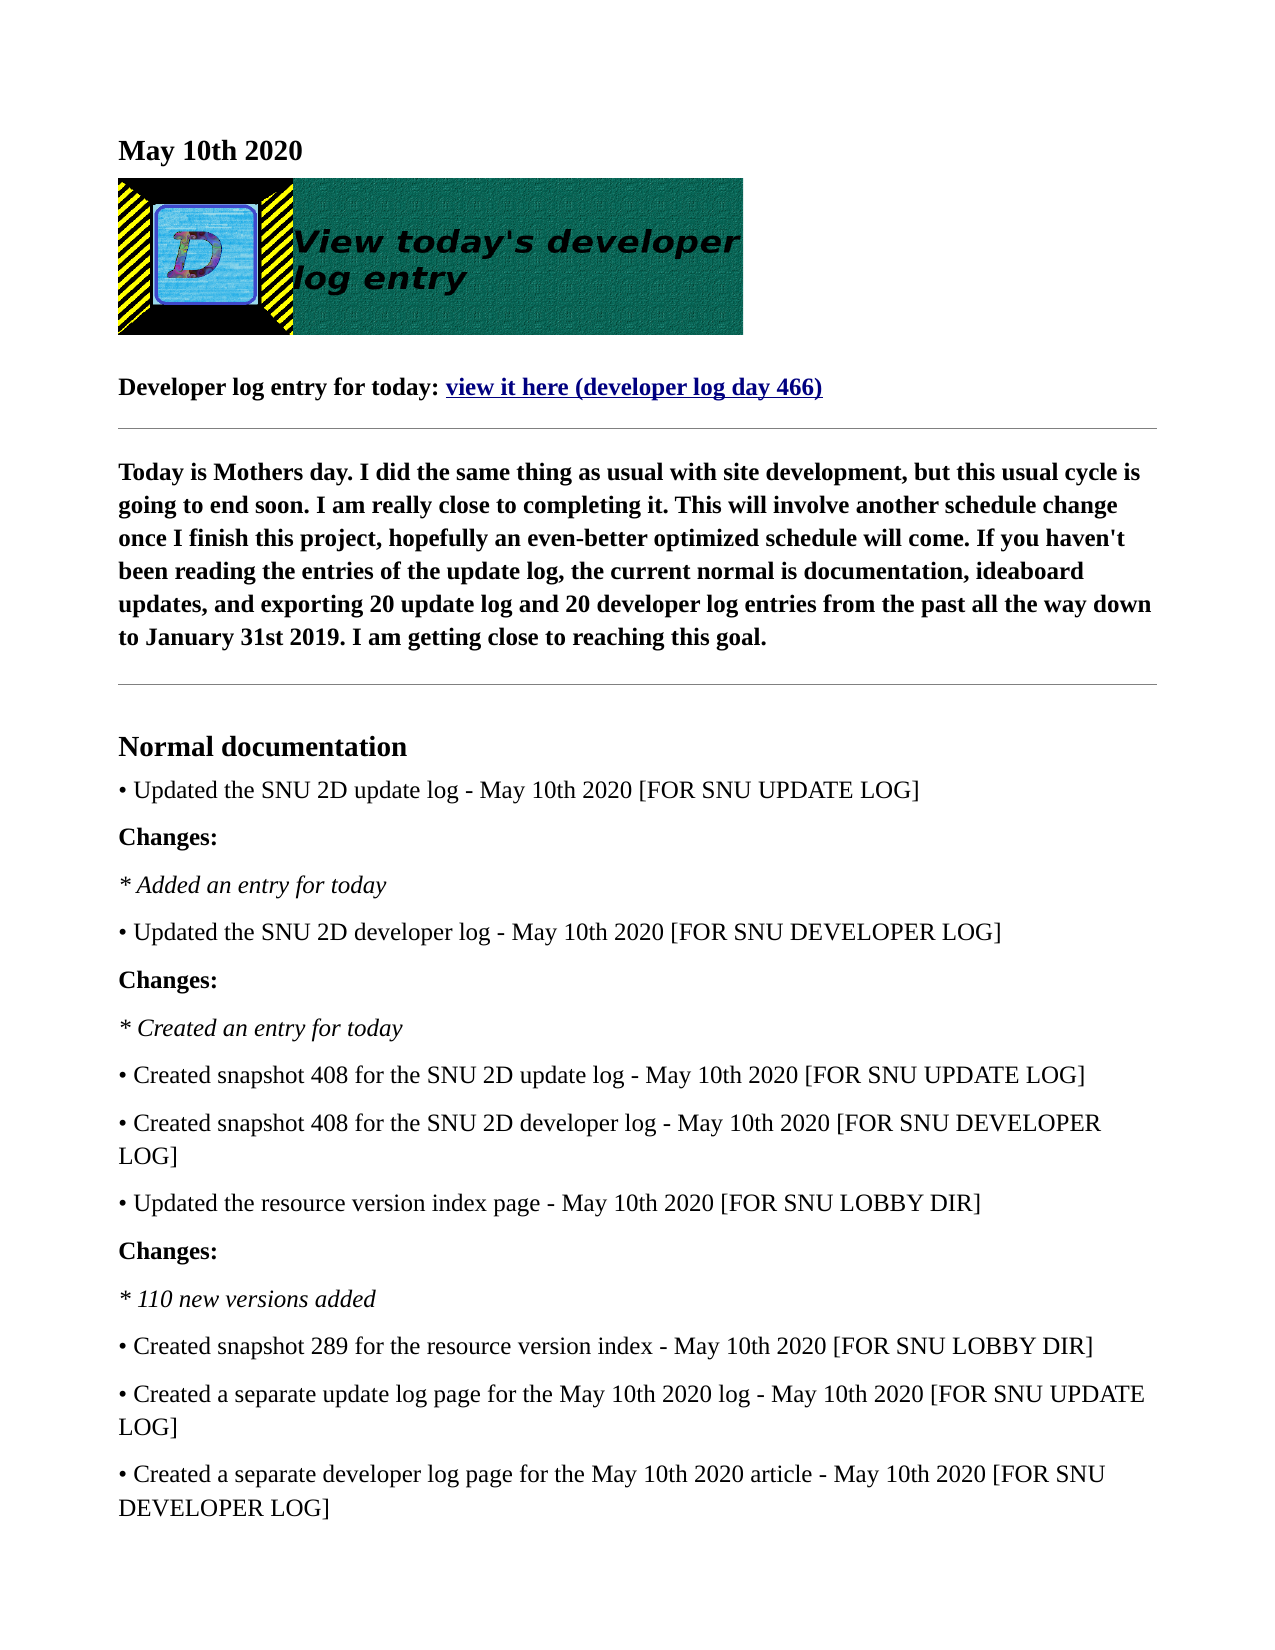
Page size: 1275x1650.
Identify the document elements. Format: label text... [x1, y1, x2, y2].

text • Updated the SNU 2D developer log - May 10th 2020 [FOR SNU DEVELOPER LOG] [118, 917, 1157, 946]
text Today is Mothers day. I did the same thing as usual with site development, but this usual cycle is going to end soon. I am really close to completing it. This will involve another schedule change once I finish this project, hopefully an even-better optimized schedule will come. If you haven't been reading the entries of the update log, the current normal is documentation, ideaboard updates, and exporting 20 update log and 20 developer log entries from the past all the way down to January 31st 2019. I am getting close to reaching this goal. [118, 457, 1157, 651]
text • Created a separate update log page for the May 10th 2020 log - May 10th 2020 [FOR SNU UPDATE LOG] [118, 1379, 1157, 1441]
picture [118, 178, 744, 335]
text • Updated the resource version index page - May 10th 2020 [FOR SNU LOBBY DIR] [118, 1188, 1157, 1217]
text • Created a separate developer log page for the May 10th 2020 article - May 10th 2020 [FOR SNU DEVELOPER LOG] [118, 1459, 1157, 1521]
subtitle Normal documentation [118, 729, 1157, 762]
text * Added an entry for today [118, 870, 1157, 899]
text * 110 new versions added [118, 1284, 1157, 1312]
subtitle May 10th 2020 [118, 133, 1157, 166]
text Changes: [118, 1236, 1157, 1265]
text • Updated the SNU 2D update log - May 10th 2020 [FOR SNU UPDATE LOG] [118, 775, 1157, 803]
subtitle Developer log entry for today: view it here (developer log day 466) [118, 372, 1157, 401]
text • Created snapshot 408 for the SNU 2D developer log - May 10th 2020 [FOR SNU DEVELOPER LOG] [118, 1108, 1157, 1170]
text • Created snapshot 408 for the SNU 2D update log - May 10th 2020 [FOR SNU UPDATE LOG] [118, 1060, 1157, 1089]
text • Created snapshot 289 for the resource version index - May 10th 2020 [FOR SNU LOBBY DIR] [118, 1331, 1157, 1360]
text Changes: [118, 822, 1157, 851]
text Changes: [118, 965, 1157, 994]
text * Created an entry for today [118, 1013, 1157, 1041]
